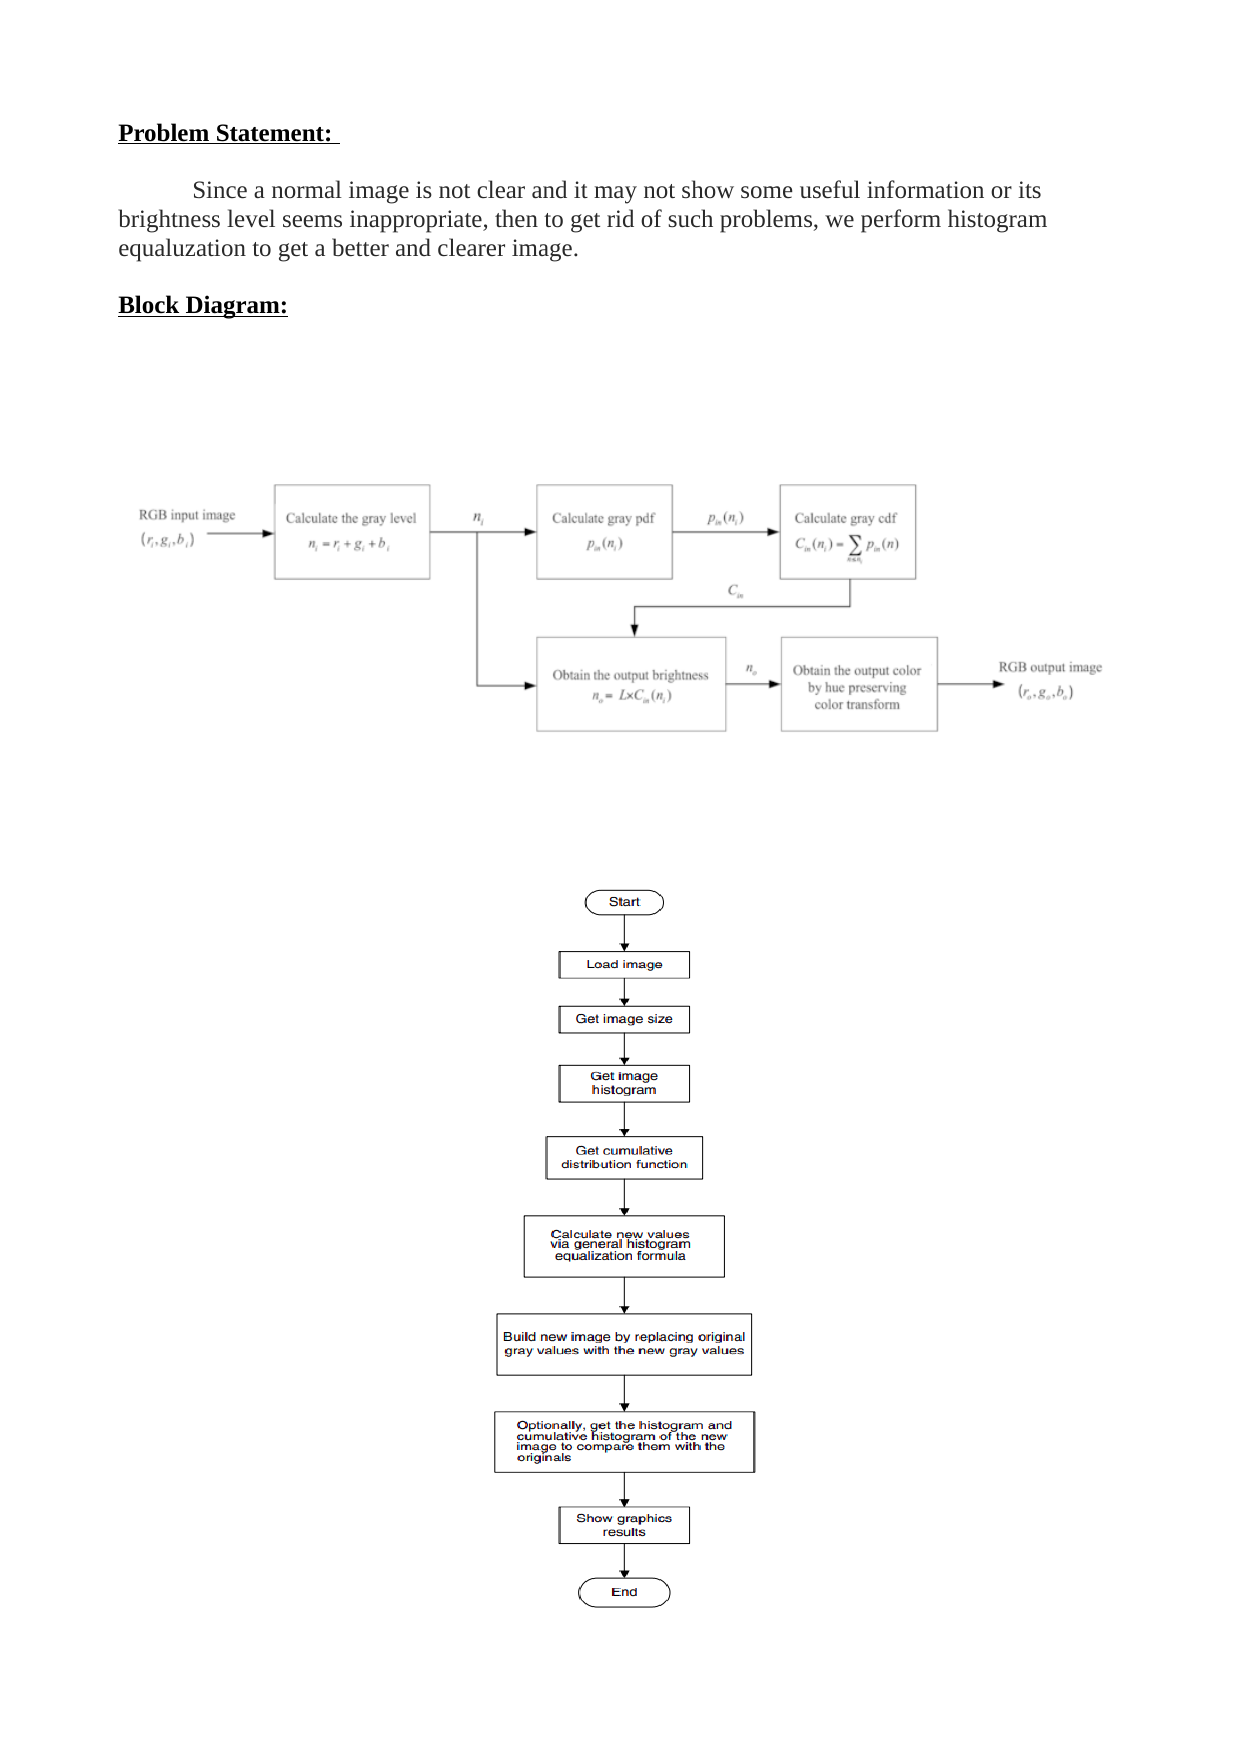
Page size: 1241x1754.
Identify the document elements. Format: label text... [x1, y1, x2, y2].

text Problem Statement: [118, 118, 1122, 147]
text Block Diagram: [118, 291, 1122, 319]
picture [339, 873, 902, 1612]
text Since a normal image is not clear and it may not show some useful information or its brightness level seems inappropriate, then to get rid of such problems, we perform histogram equaluzation to get a better and clearer image. [118, 176, 1122, 262]
picture [137, 484, 1104, 733]
